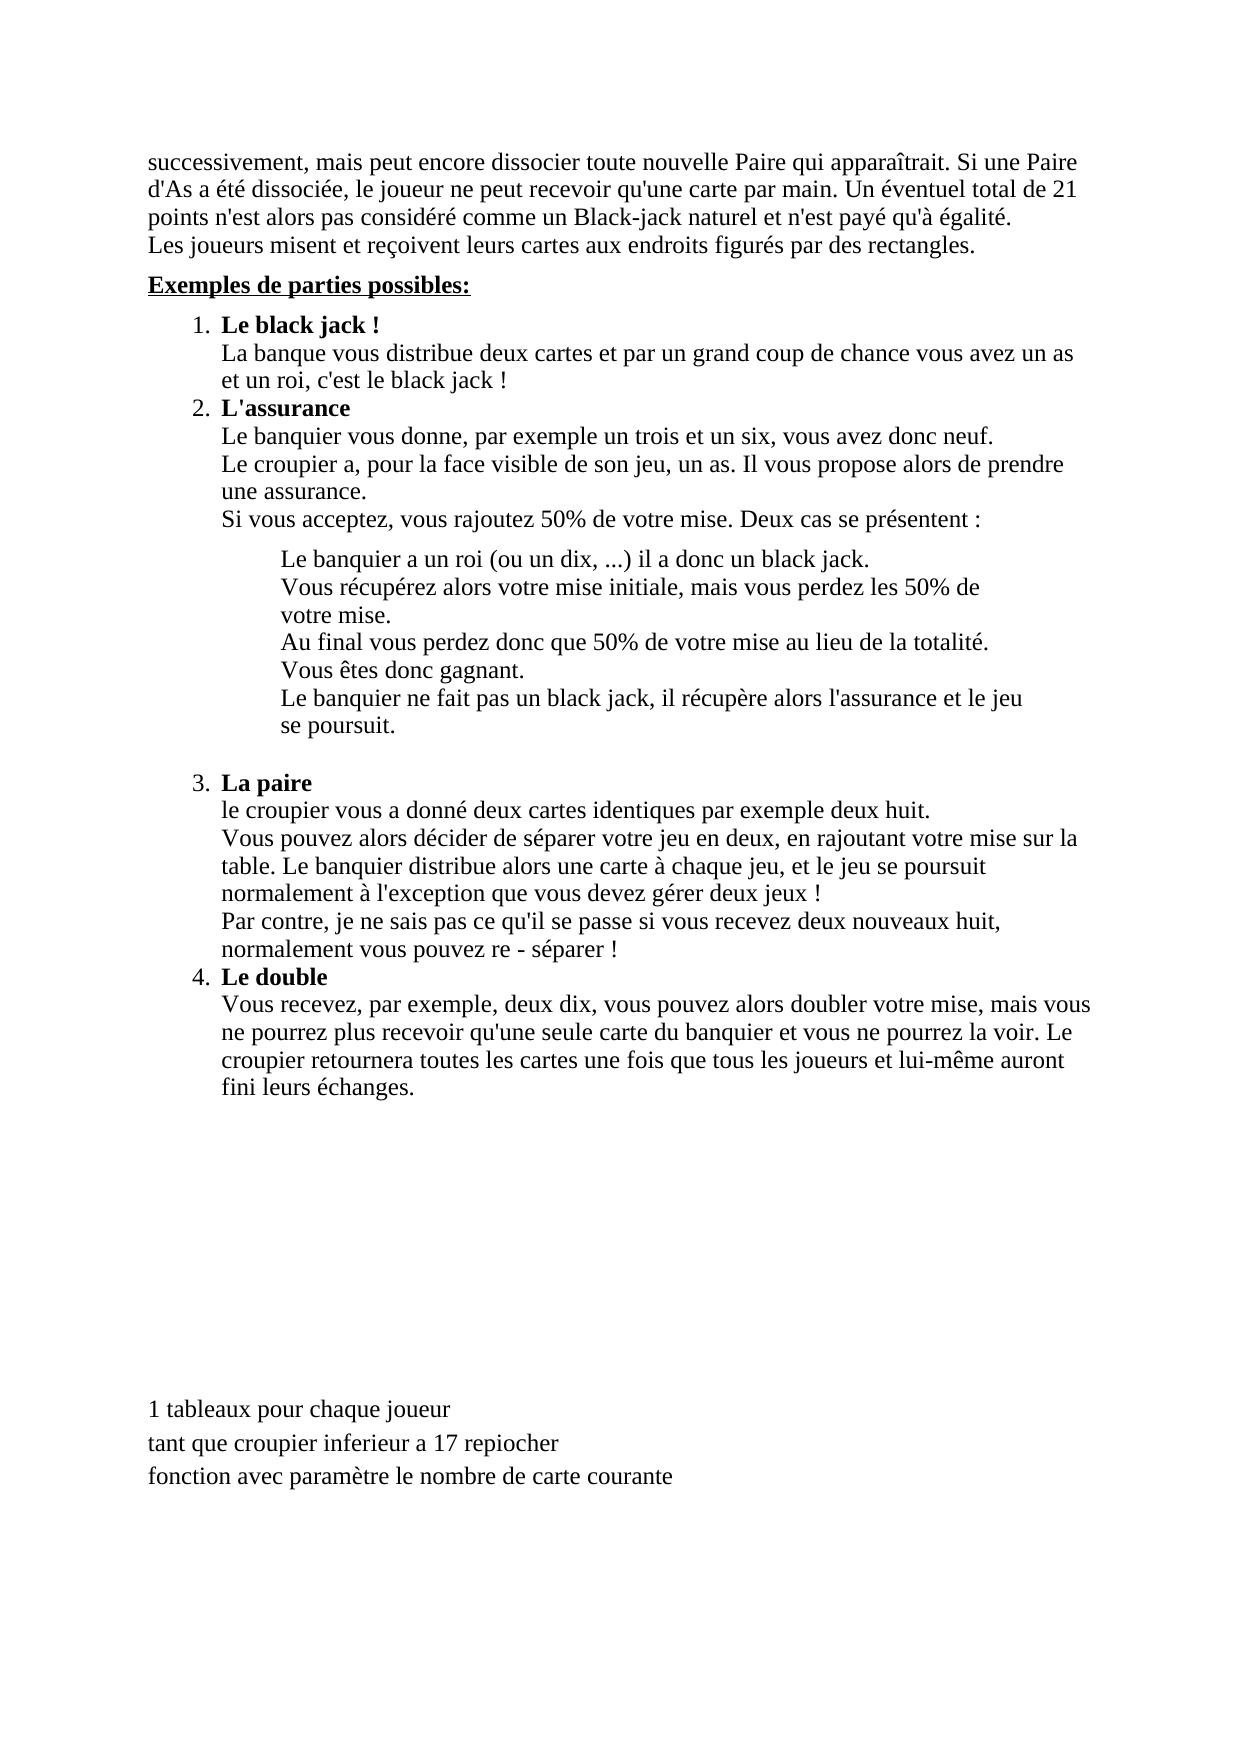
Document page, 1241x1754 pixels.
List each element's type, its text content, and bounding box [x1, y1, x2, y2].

list L'assurance Le banquier vous donne, par exemple un trois et un six, vous avez donc neuf. Le croupier a, pour la face visible de son jeu, un as. Il vous propose alors de prendre une assurance. Si vous acceptez, vous rajoutez 50% de votre mise. Deux cas se présentent : [192, 394, 1092, 533]
text fonction avec paramètre le nombre de carte courante [148, 1462, 1092, 1490]
text successivement, mais peut encore dissocier toute nouvelle Paire qui apparaîtrait. Si une Paire d'As a été dissociée, le joueur ne peut recevoir qu'une carte par main. Un éventuel total de 21 points n'est alors pas considéré comme un Black-jack naturel et n'est payé qu'à égalité. Les joueurs misent et reçoivent leurs cartes aux endroits figurés par des rectangles. [148, 148, 1092, 258]
text Exemples de parties possibles: [148, 271, 1092, 299]
list Le black jack ! La banque vous distribue deux cartes et par un grand coup de chance vous avez un as et un roi, c'est le black jack ! [192, 311, 1092, 394]
list Le banquier a un roi (ou un dix, ...) il a donc un black jack. Vous récupérez alors votre mise initiale, mais vous perdez les 50% de votre mise. Au final vous perdez donc que 50% de votre mise au lieu de la totalité. Vous êtes donc gagnant. Le banquier ne fait pas un black jack, il récupère alors l'assurance et le jeu se poursuit. [251, 545, 1033, 739]
list La paire le croupier vous a donné deux cartes identiques par exemple deux huit. Vous pouvez alors décider de séparer votre jeu en deux, en rajoutant votre mise sur la table. Le banquier distribue alors une carte à chaque jeu, et le jeu se poursuit normalement à l'exception que vous devez gérer deux jeux ! Par contre, je ne sais pas ce qu'il se passe si vous recevez deux nouveaux huit, normalement vous pouvez re - séparer ! [192, 769, 1092, 963]
text 1 tableaux pour chaque joueur [148, 1395, 1092, 1423]
text tant que croupier inferieur a 17 repiocher [148, 1429, 1092, 1457]
list Le double Vous recevez, par exemple, deux dix, vous pouvez alors doubler votre mise, mais vous ne pourrez plus recevoir qu'une seule carte du banquier et vous ne pourrez la voir. Le croupier retournera toutes les cartes une fois que tous les joueurs et lui-même auront fini leurs échanges. [192, 963, 1092, 1101]
